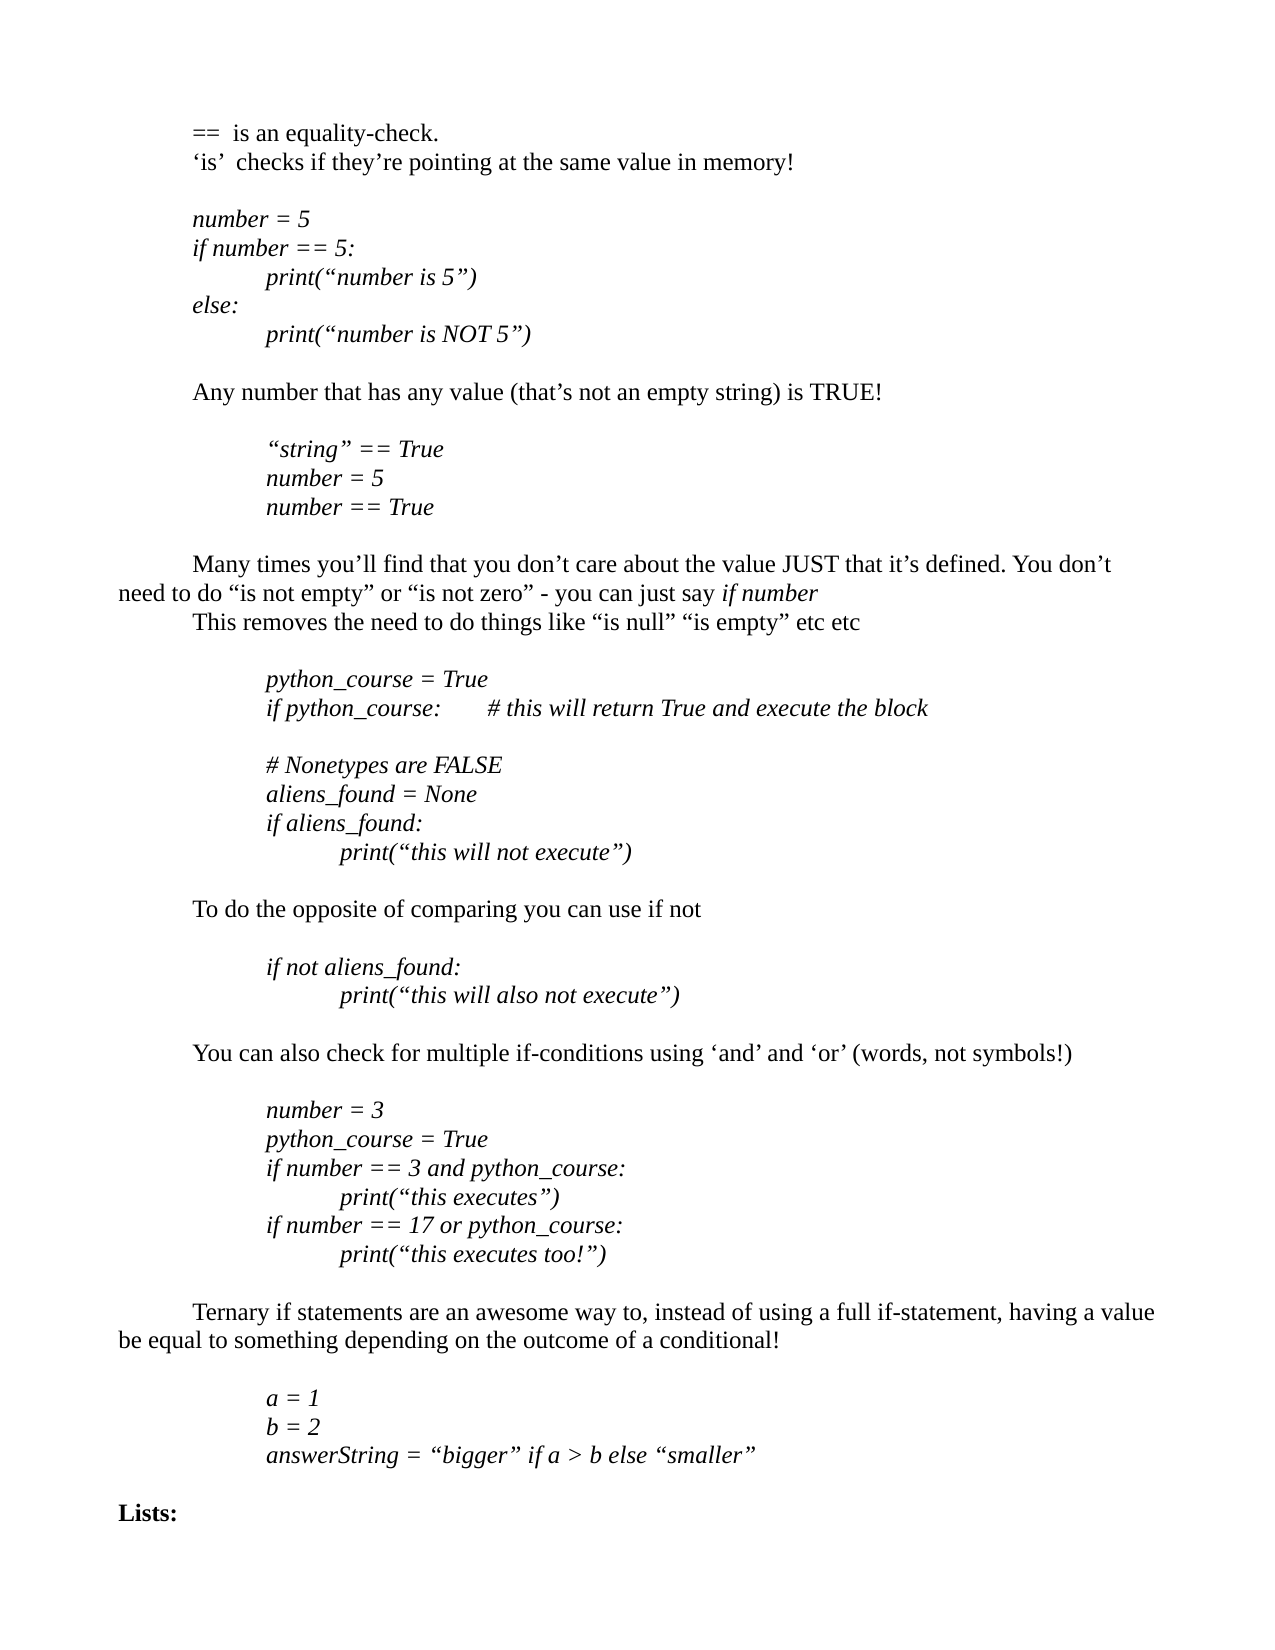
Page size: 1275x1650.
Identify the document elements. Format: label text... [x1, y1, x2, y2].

text if python_course: # this will return True and execute the block [118, 693, 1157, 722]
text print(“this will not execute”) [118, 837, 1157, 866]
text This removes the need to do things like “is null” “is empty” etc etc [118, 607, 1157, 636]
text python_course = True [118, 664, 1157, 693]
text print(“this executes”) [118, 1182, 1157, 1211]
text aliens_found = None [118, 779, 1157, 808]
text number = 3 [118, 1096, 1157, 1124]
text if number == 3 and python_course: [118, 1153, 1157, 1182]
text if number == 5: [118, 233, 1157, 262]
text answerString = “bigger” if a > b else “smaller” [118, 1441, 1157, 1469]
text print(“this will also not execute”) [118, 981, 1157, 1009]
text print(“number is NOT 5”) [118, 319, 1157, 348]
text if not aliens_found: [118, 952, 1157, 981]
text Lists: [118, 1498, 1157, 1527]
text print(“number is 5”) [118, 262, 1157, 291]
text if number == 17 or python_course: [118, 1211, 1157, 1239]
text if aliens_found: [118, 808, 1157, 837]
text “string” == True [118, 434, 1157, 463]
text Many times you’ll find that you don’t care about the value JUST that it’s defined. You don’t need to do “is not empty” or “is not zero” - you can just say if number [118, 549, 1157, 607]
text # Nonetypes are FALSE [118, 751, 1157, 779]
text a = 1 [118, 1383, 1157, 1412]
text b = 2 [118, 1412, 1157, 1441]
text You can also check for multiple if-conditions using ‘and’ and ‘or’ (words, not symbols!) [118, 1038, 1157, 1067]
text ‘is’ checks if they’re pointing at the same value in memory! [118, 147, 1157, 176]
text Any number that has any value (that’s not an empty string) is TRUE! [118, 377, 1157, 406]
text number = 5 [118, 463, 1157, 492]
text number = 5 [118, 204, 1157, 233]
text == is an equality-check. [118, 118, 1157, 147]
text number == True [118, 492, 1157, 521]
text else: [118, 291, 1157, 319]
text print(“this executes too!”) [118, 1239, 1157, 1268]
text To do the opposite of comparing you can use if not [118, 894, 1157, 923]
text python_course = True [118, 1124, 1157, 1153]
text Ternary if statements are an awesome way to, instead of using a full if-statement, having a value be equal to something depending on the outcome of a conditional! [118, 1297, 1157, 1354]
